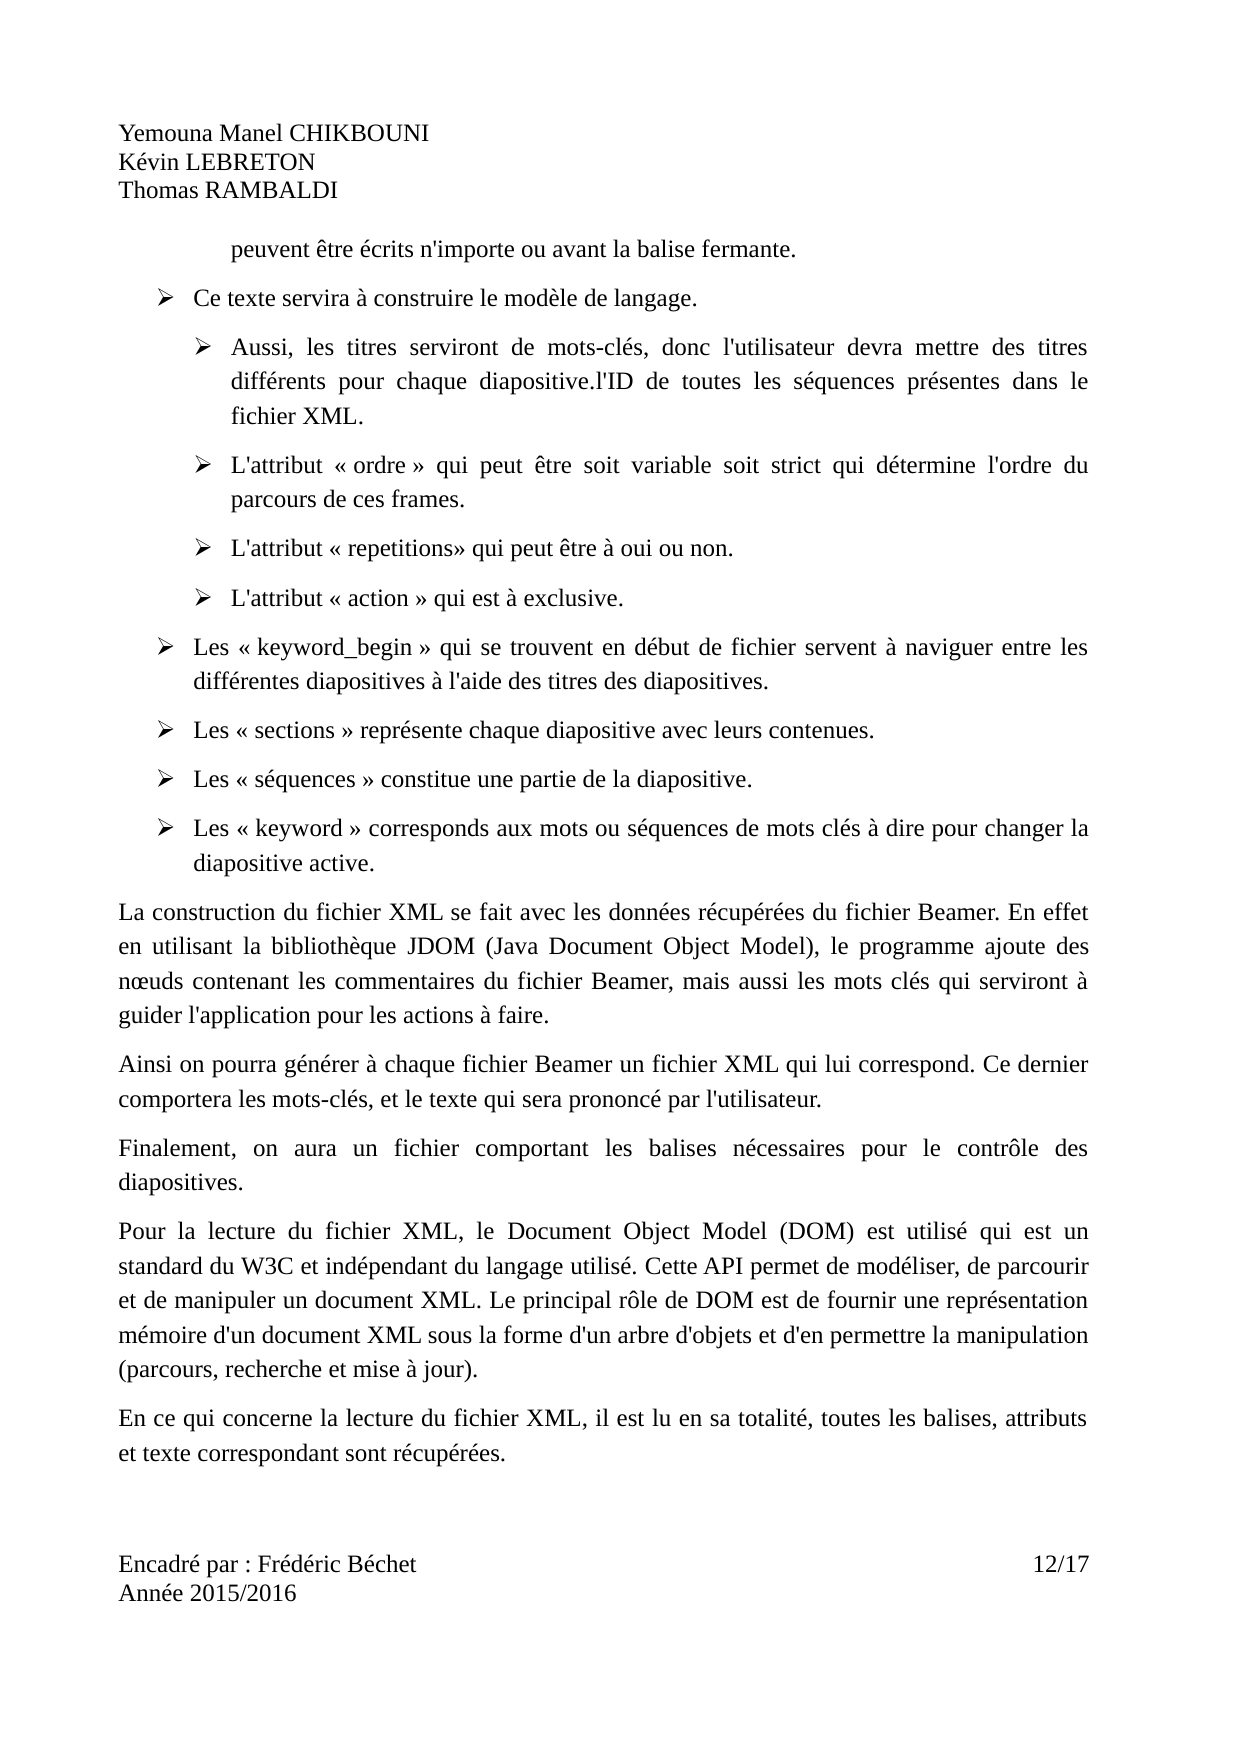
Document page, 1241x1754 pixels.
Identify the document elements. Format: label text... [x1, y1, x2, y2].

list peuvent être écrits n'importe ou avant la balise fermante. [193, 234, 1089, 263]
list Les « keyword » corresponds aux mots ou séquences de mots clés à dire pour changer la diapositive active. [156, 813, 1089, 877]
list Les « séquences » constitue une partie de la diapositive. [156, 764, 1089, 793]
list Les « sections » représente chaque diapositive avec leurs contenues. [156, 715, 1089, 744]
text La construction du fichier XML se fait avec les données récupérées du fichier Beamer. En effet en utilisant la bibliothèque JDOM (Java Document Object Model), le programme ajoute des nœuds contenant les commentaires du fichier Beamer, mais aussi les mots clés qui serviront à guider l'application pour les actions à faire. [118, 897, 1089, 1029]
text Finalement, on aura un fichier comportant les balises nécessaires pour le contrôle des diapositives. [118, 1133, 1089, 1196]
list L'attribut « action » qui est à exclusive. [193, 583, 1089, 611]
list Les « keyword_begin » qui se trouvent en début de fichier servent à naviguer entre les différentes diapositives à l'aide des titres des diapositives. [156, 632, 1089, 695]
list L'attribut « repetitions» qui peut être à oui ou non. [193, 533, 1089, 562]
text En ce qui concerne la lecture du fichier XML, il est lu en sa totalité, toutes les balises, attributs et texte correspondant sont récupérées. [118, 1403, 1089, 1467]
list L'attribut « ordre » qui peut être soit variable soit strict qui détermine l'ordre du parcours de ces frames. [193, 450, 1089, 513]
list Aussi, les titres serviront de mots-clés, donc l'utilisateur devra mettre des titres différents pour chaque diapositive.l'ID de toutes les séquences présentes dans le fichier XML. [193, 332, 1089, 430]
text Pour la lecture du fichier XML, le Document Object Model (DOM) est utilisé qui est un standard du W3C et indépendant du langage utilisé. Cette API permet de modéliser, de parcourir et de manipuler un document XML. Le principal rôle de DOM est de fournir une représentation mémoire d'un document XML sous la forme d'un arbre d'objets et d'en permettre la manipulation (parcours, recherche et mise à jour). [118, 1216, 1089, 1383]
text Ainsi on pourra générer à chaque fichier Beamer un fichier XML qui lui correspond. Ce dernier comportera les mots-clés, et le texte qui sera prononcé par l'utilisateur. [118, 1049, 1089, 1113]
list Ce texte servira à construire le modèle de langage. [156, 283, 1089, 312]
